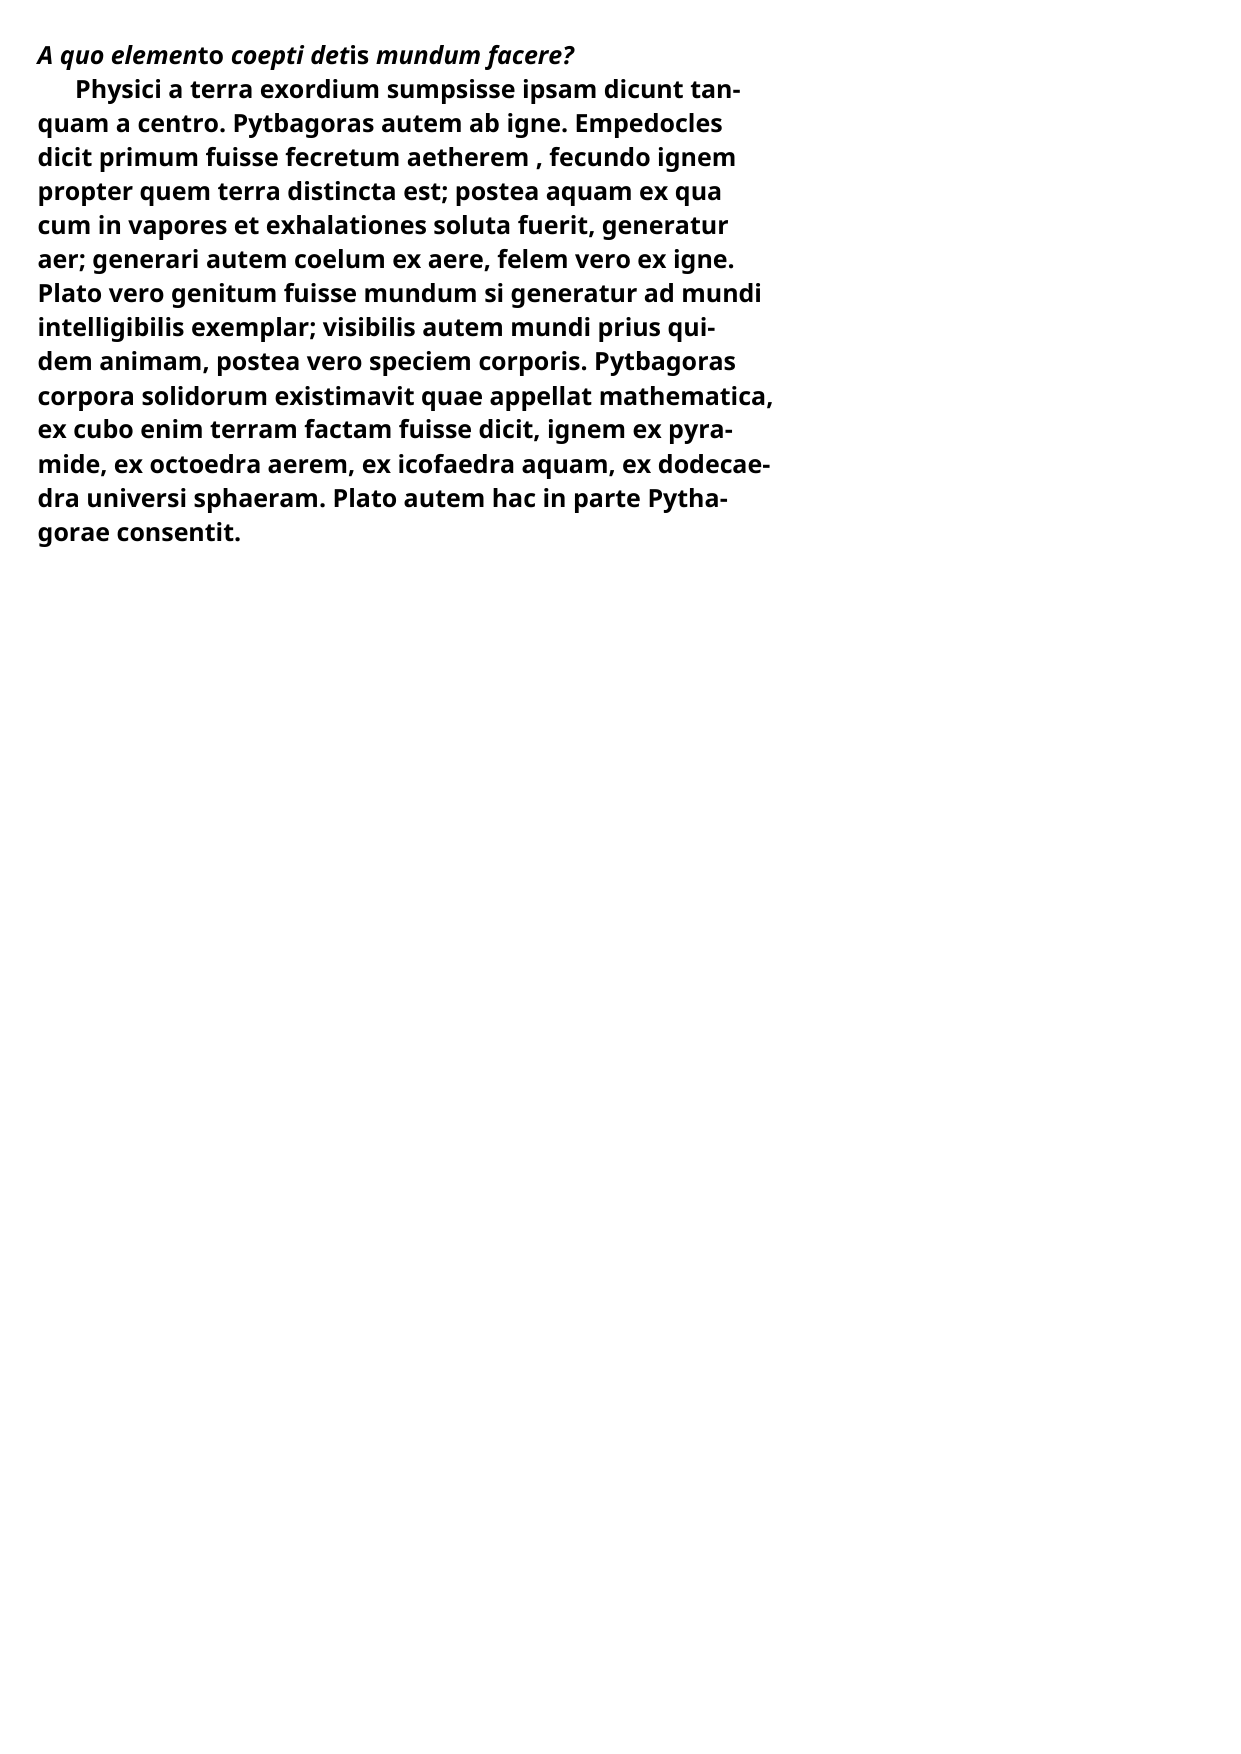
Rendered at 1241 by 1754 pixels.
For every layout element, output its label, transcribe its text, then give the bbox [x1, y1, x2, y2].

text A quo elemento coepti detis mundum facere? [37, 37, 1203, 72]
text Physici a terra exordium sumpsisse ipsam dicunt tan- quam a centro. Pytbagoras autem ab igne. Empedocles dicit primum fuisse fecretum aetherem , fecundo ignem propter quem terra distincta est; postea aquam ex qua cum in vapores et exhalationes soluta fuerit, generatur aer; generari autem coelum ex aere, felem vero ex igne. Plato vero genitum fuisse mundum si generatur ad mundi intelligibilis exemplar; visibilis autem mundi prius qui- dem animam, postea vero speciem corporis. Pytbagoras corpora solidorum existimavit quae appellat mathematica, ex cubo enim terram factam fuisse dicit, ignem ex pyra- mide, ex octoedra aerem, ex icofaedra aquam, ex dodecae- dra universi sphaeram. Plato autem hac in parte Pytha- gorae consentit. [37, 72, 1203, 548]
